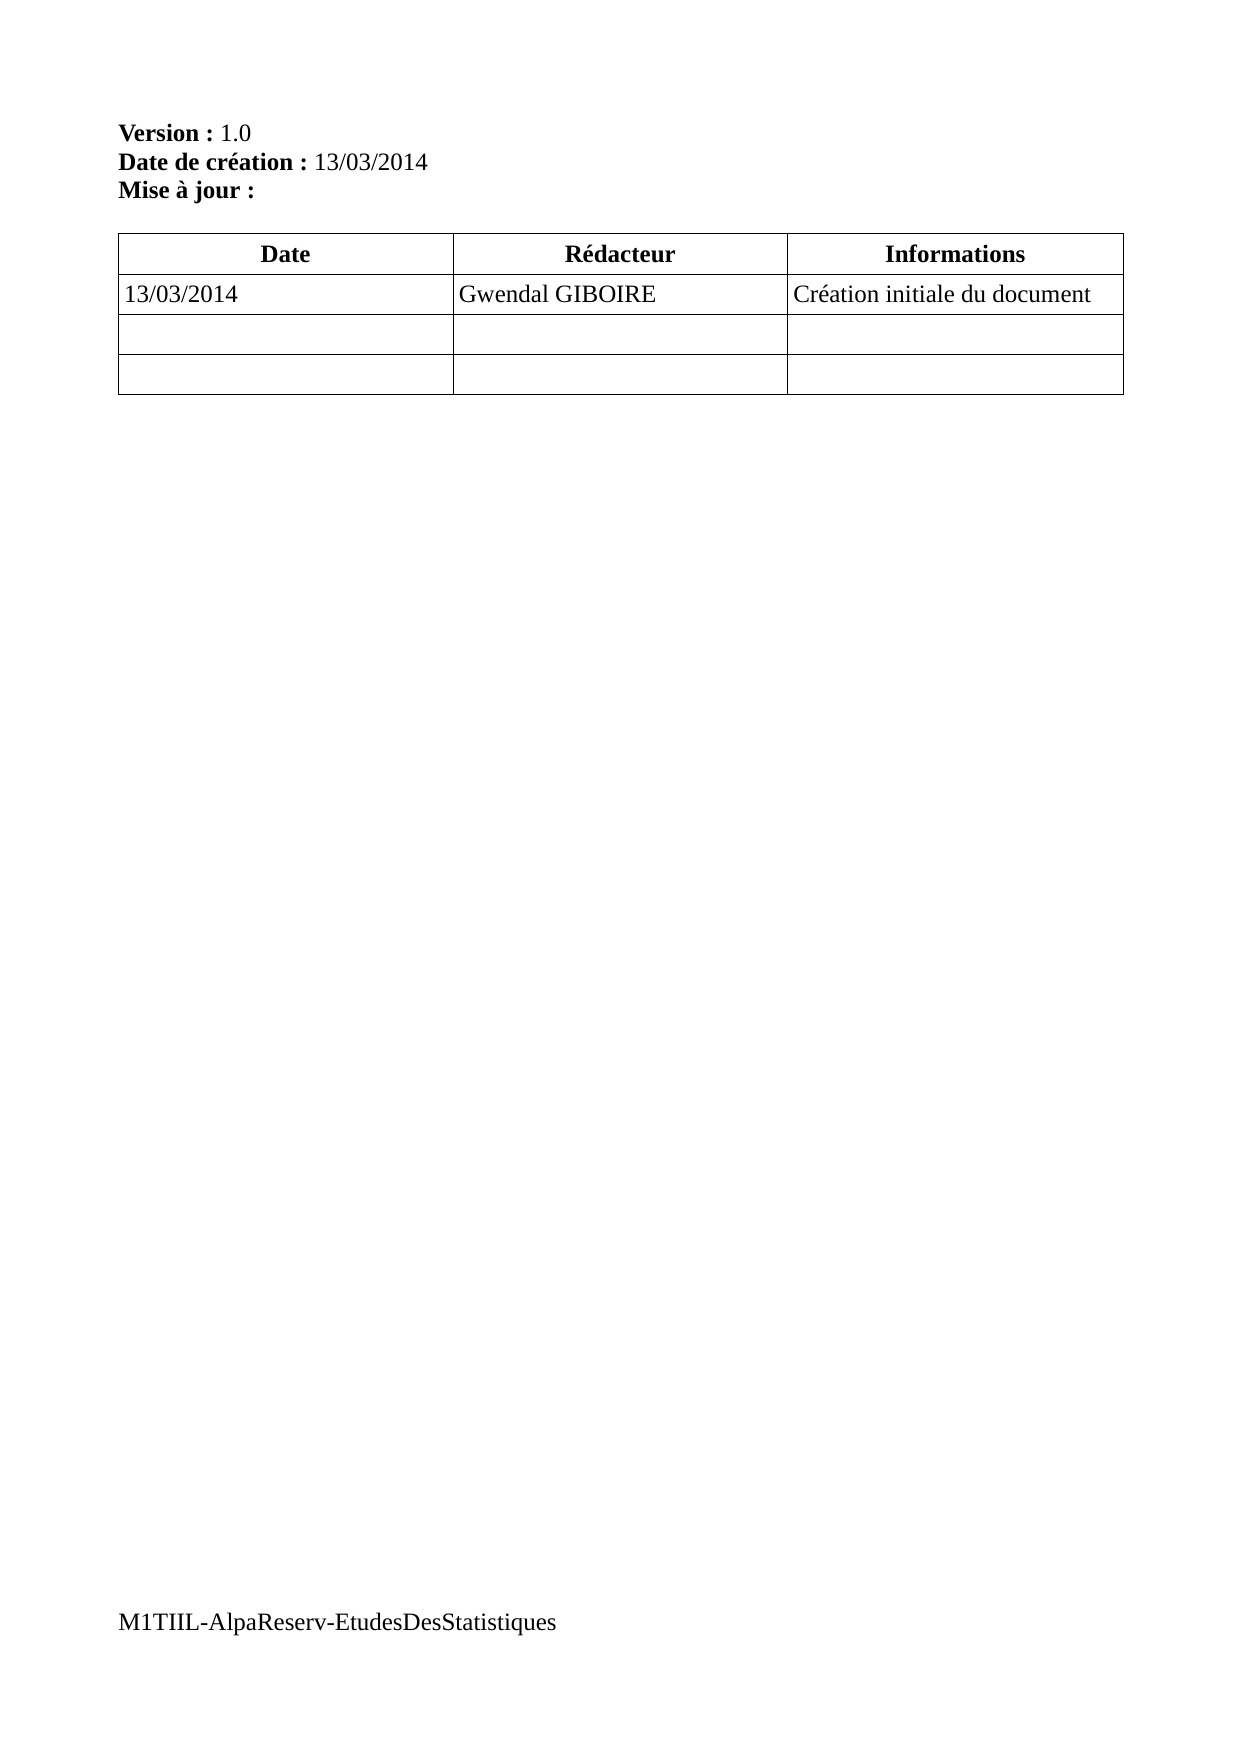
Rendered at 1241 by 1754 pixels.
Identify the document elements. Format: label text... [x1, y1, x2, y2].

table_cell [119, 315, 453, 354]
table_cell Gwendal GIBOIRE [454, 275, 787, 314]
table_cell [788, 355, 1123, 394]
text Date de création : 13/03/2014 [118, 147, 1122, 176]
text Version : 1.0 [118, 118, 1122, 147]
table_cell Création initiale du document [788, 275, 1123, 314]
table_cell 13/03/2014 [119, 275, 453, 314]
table_header Informations [788, 234, 1123, 273]
table_cell [454, 315, 787, 354]
table_header Rédacteur [454, 234, 787, 273]
table_cell [454, 355, 787, 394]
table_cell [119, 355, 453, 394]
table_header Date [119, 234, 453, 273]
table_cell [788, 315, 1123, 354]
text Mise à jour : [118, 176, 1122, 233]
